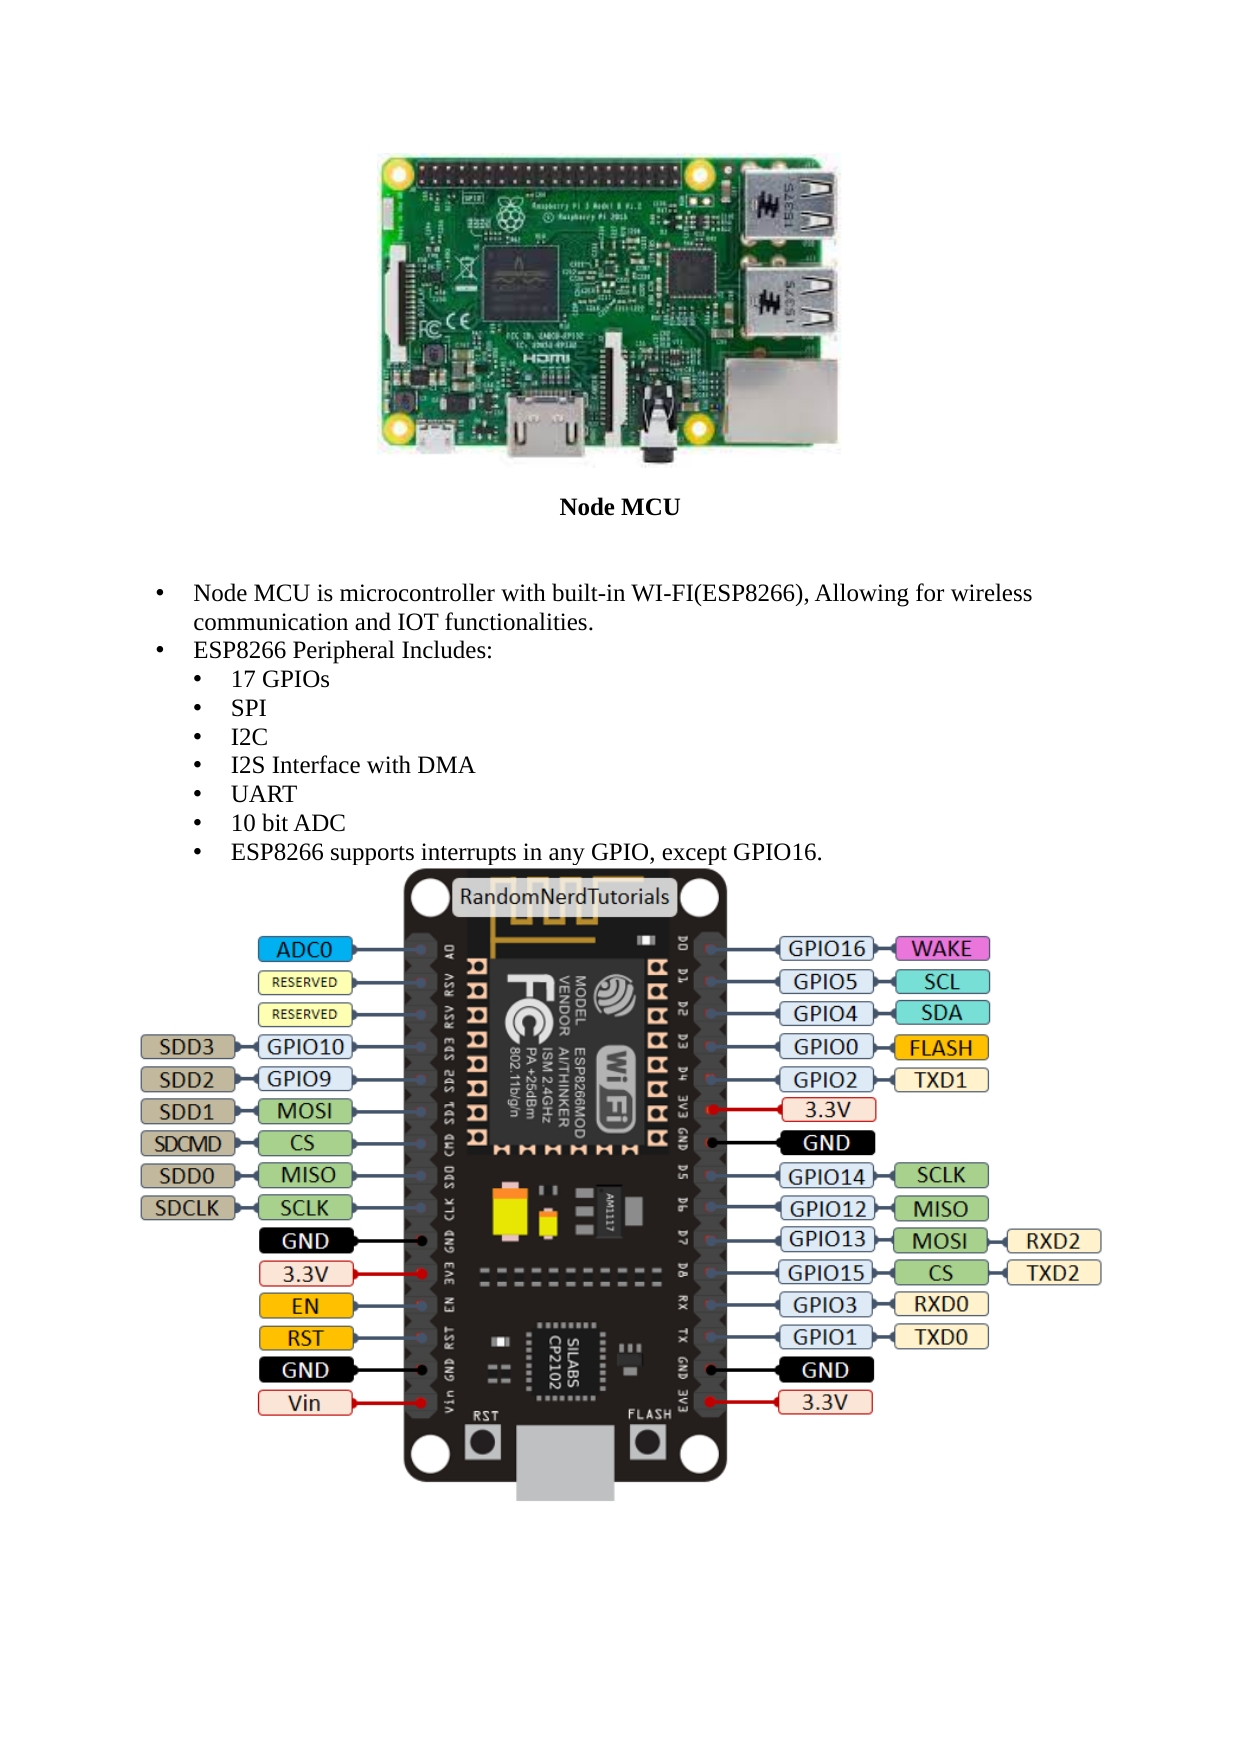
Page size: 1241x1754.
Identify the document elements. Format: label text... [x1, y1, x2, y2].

list I2C [193, 722, 1122, 751]
list I2S Interface with DMA [193, 751, 1122, 779]
list ESP8266 Peripheral Includes: [156, 636, 1122, 664]
list UART [193, 779, 1122, 808]
list 17 GPIOs [193, 664, 1122, 693]
text Node MCU [118, 492, 1122, 521]
list SPI [193, 693, 1122, 722]
list ESP8266 supports interrupts in any GPIO, except GPIO16. [193, 837, 1122, 866]
picture [136, 865, 1104, 1507]
list Node MCU is microcontroller with built-in WI-FI(ESP8266), Allowing for wireless communication and IOT functionalities. [156, 578, 1122, 636]
list 10 bit ADC [193, 808, 1122, 837]
picture [377, 153, 843, 468]
